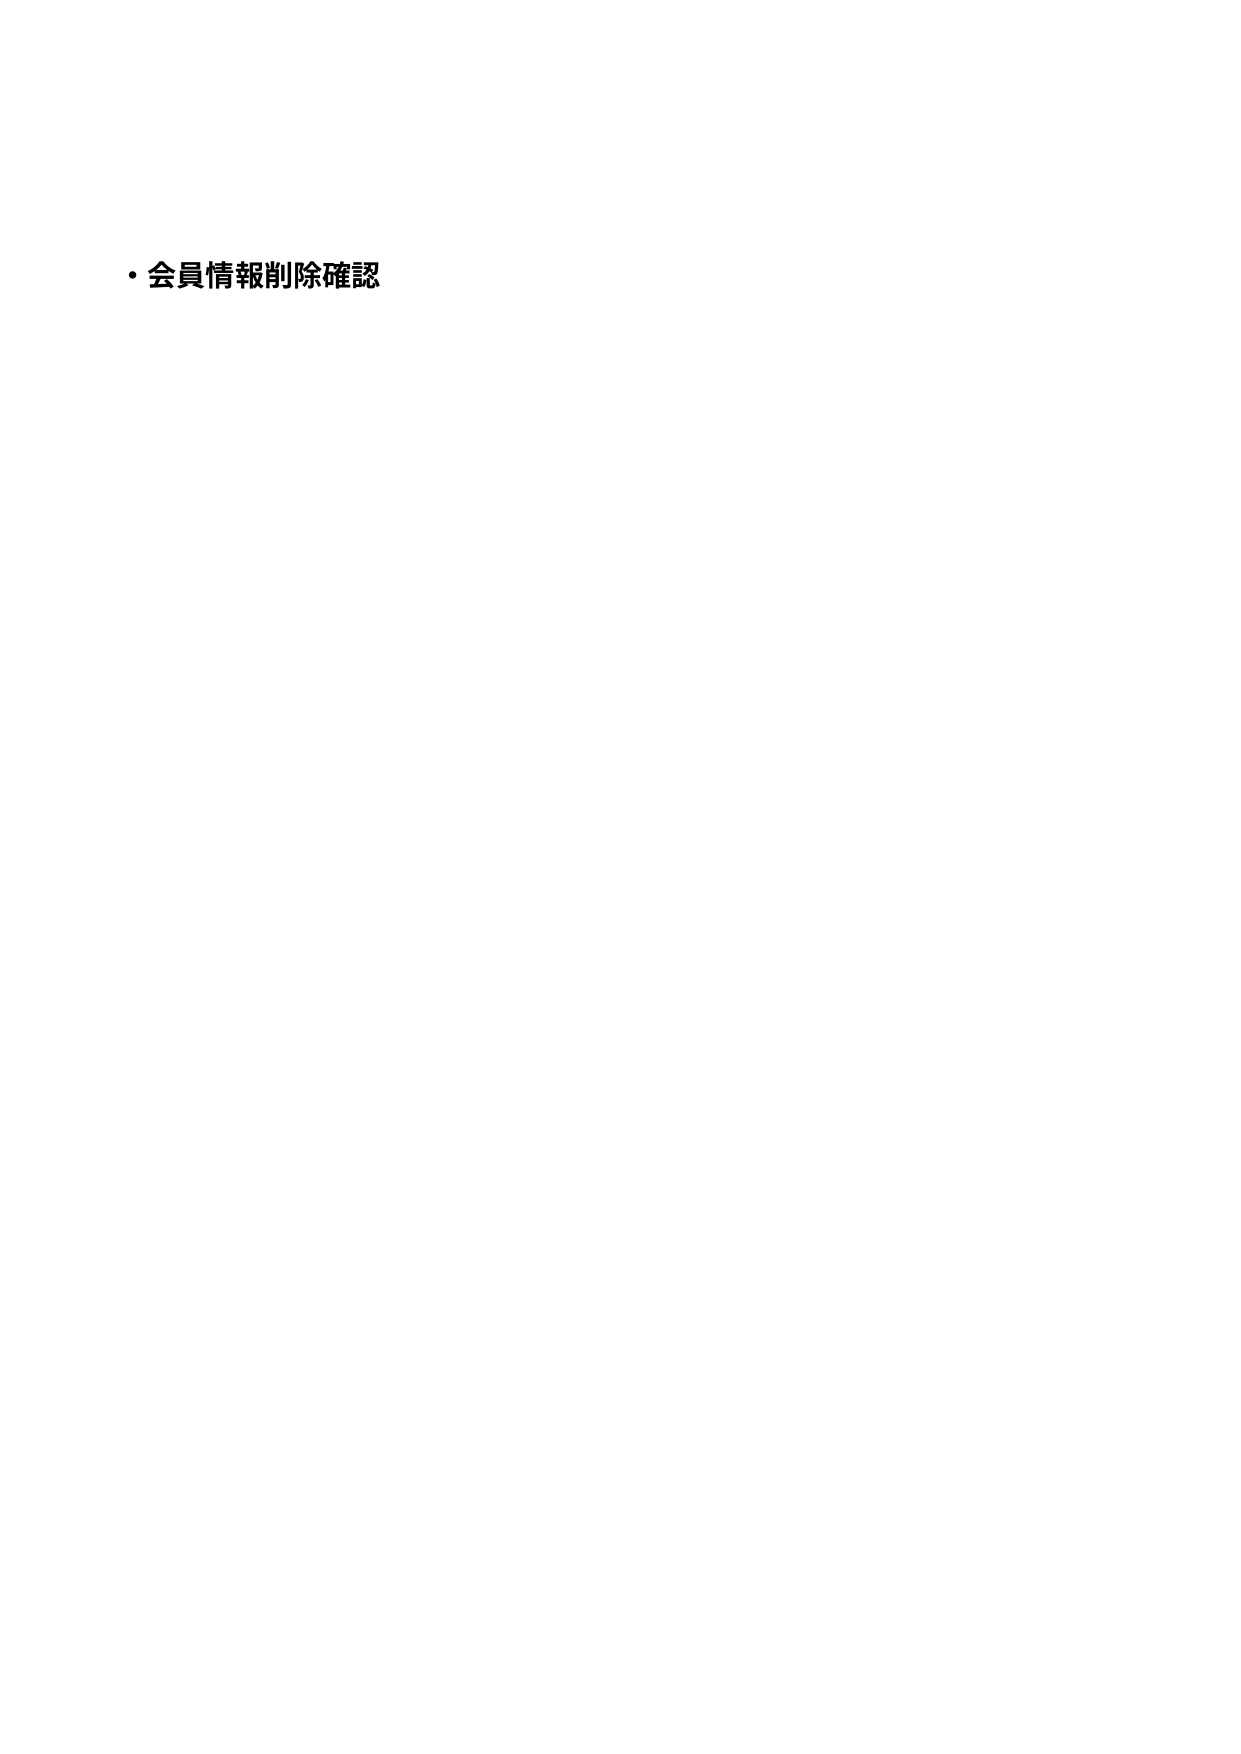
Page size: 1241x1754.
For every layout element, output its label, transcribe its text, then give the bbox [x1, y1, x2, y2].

text ・会員情報削除確認 [118, 252, 1122, 294]
